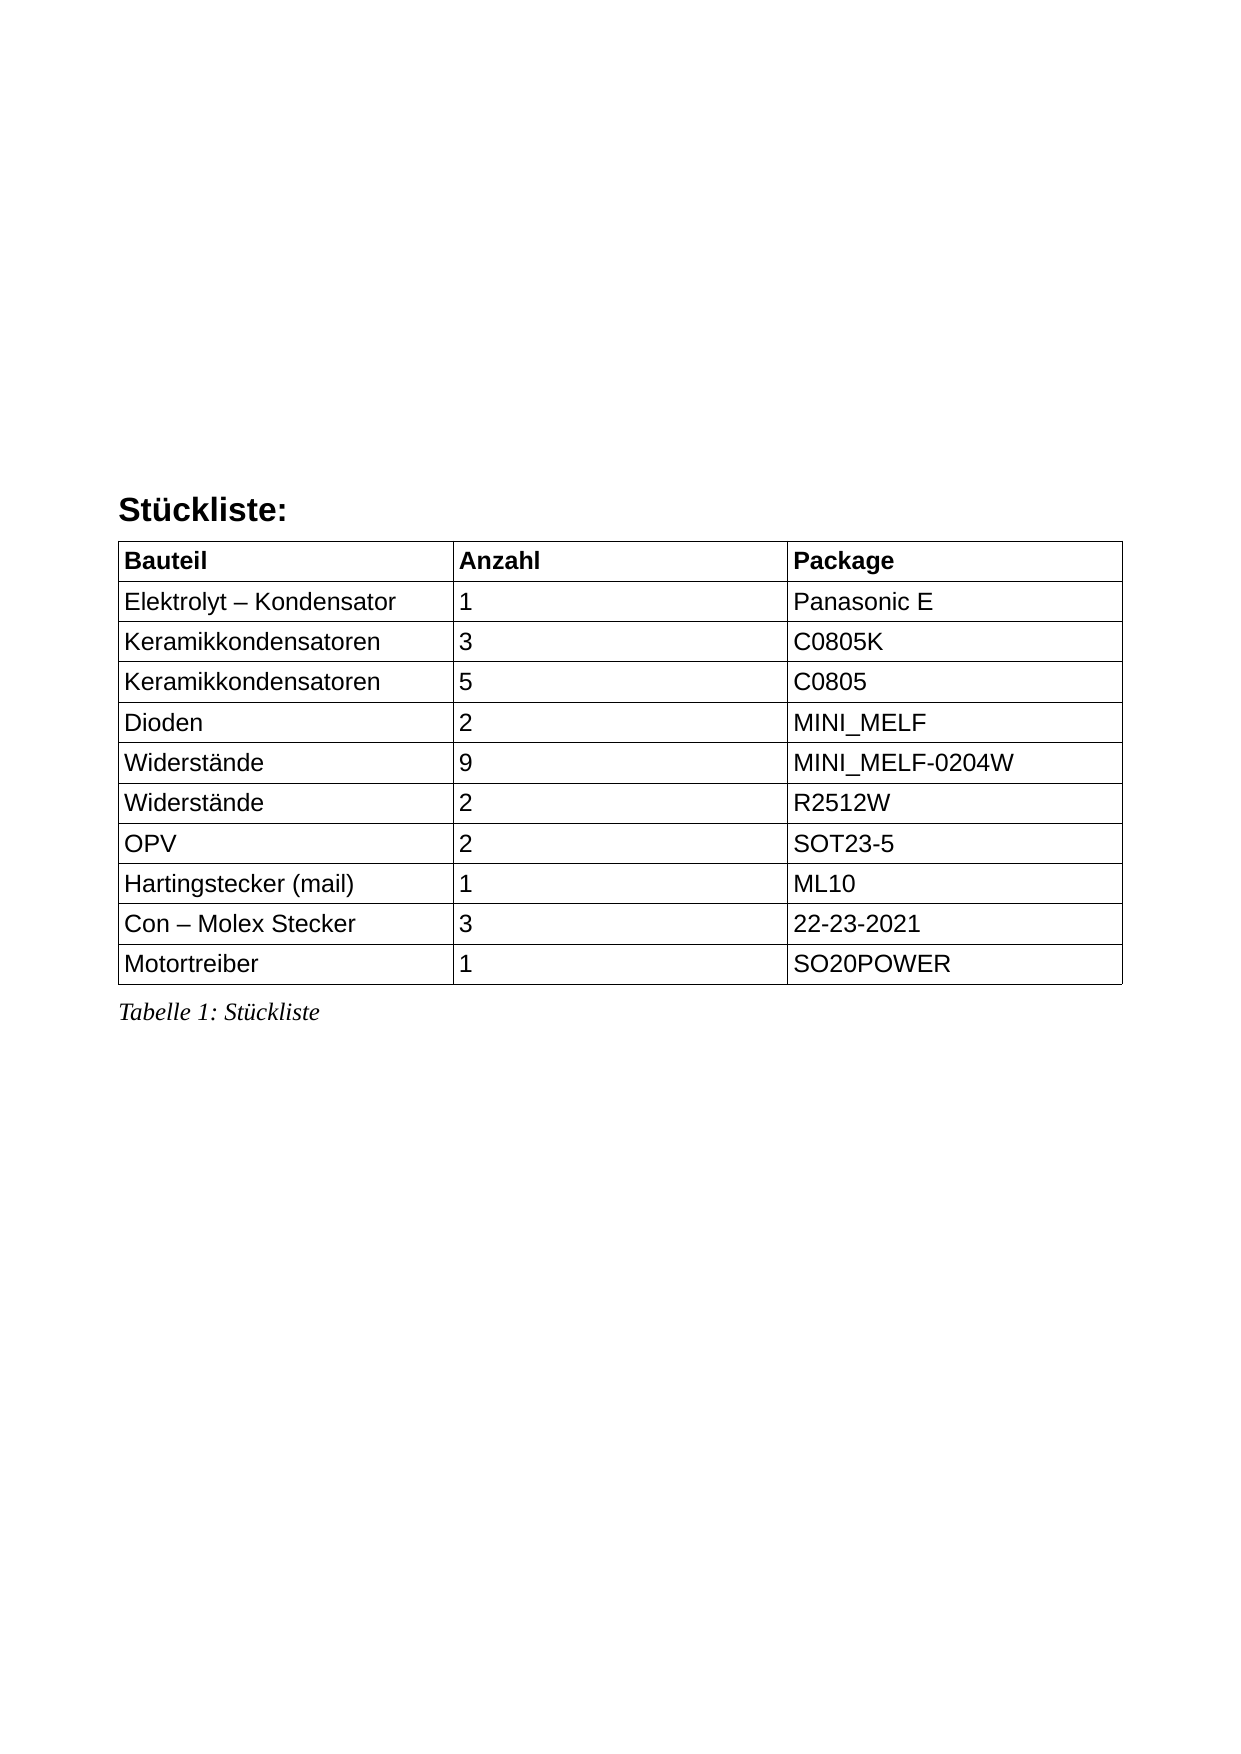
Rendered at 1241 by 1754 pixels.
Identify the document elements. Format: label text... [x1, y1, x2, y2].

table_cell Panasonic E [788, 582, 1122, 621]
table_cell 3 [454, 904, 787, 944]
table_cell R2512W [788, 784, 1122, 823]
table_cell MINI_MELF-0204W [788, 743, 1122, 782]
table_cell SO20POWER [788, 945, 1122, 984]
subtitle Stückliste: [118, 489, 1122, 528]
table_cell Keramikkondensatoren [119, 622, 453, 661]
table_cell 5 [454, 662, 787, 702]
table_cell Elektrolyt – Kondensator [119, 582, 453, 621]
table_cell Widerstände [119, 743, 453, 782]
table_cell 22-23-2021 [788, 904, 1122, 944]
table_cell Con – Molex Stecker [119, 904, 453, 944]
table_cell Hartingstecker (mail) [119, 864, 453, 903]
text Tabelle 1: Stückliste [118, 997, 1122, 1025]
table_cell Motortreiber [119, 945, 453, 984]
table_cell 1 [454, 945, 787, 984]
table_cell C0805 [788, 662, 1122, 702]
table_cell 1 [454, 582, 787, 621]
table_header Package [788, 542, 1122, 581]
table_cell OPV [119, 824, 453, 863]
table_header Anzahl [454, 542, 787, 581]
table_cell C0805K [788, 622, 1122, 661]
table_cell MINI_MELF [788, 703, 1122, 742]
table_cell ML10 [788, 864, 1122, 903]
table_header Bauteil [119, 542, 453, 581]
table_cell 3 [454, 622, 787, 661]
table_cell 2 [454, 784, 787, 823]
table_cell 2 [454, 703, 787, 742]
table_cell Widerstände [119, 784, 453, 823]
table_cell 9 [454, 743, 787, 782]
table_cell 1 [454, 864, 787, 903]
table_cell Dioden [119, 703, 453, 742]
table_cell SOT23-5 [788, 824, 1122, 863]
table_cell Keramikkondensatoren [119, 662, 453, 702]
table_cell 2 [454, 824, 787, 863]
